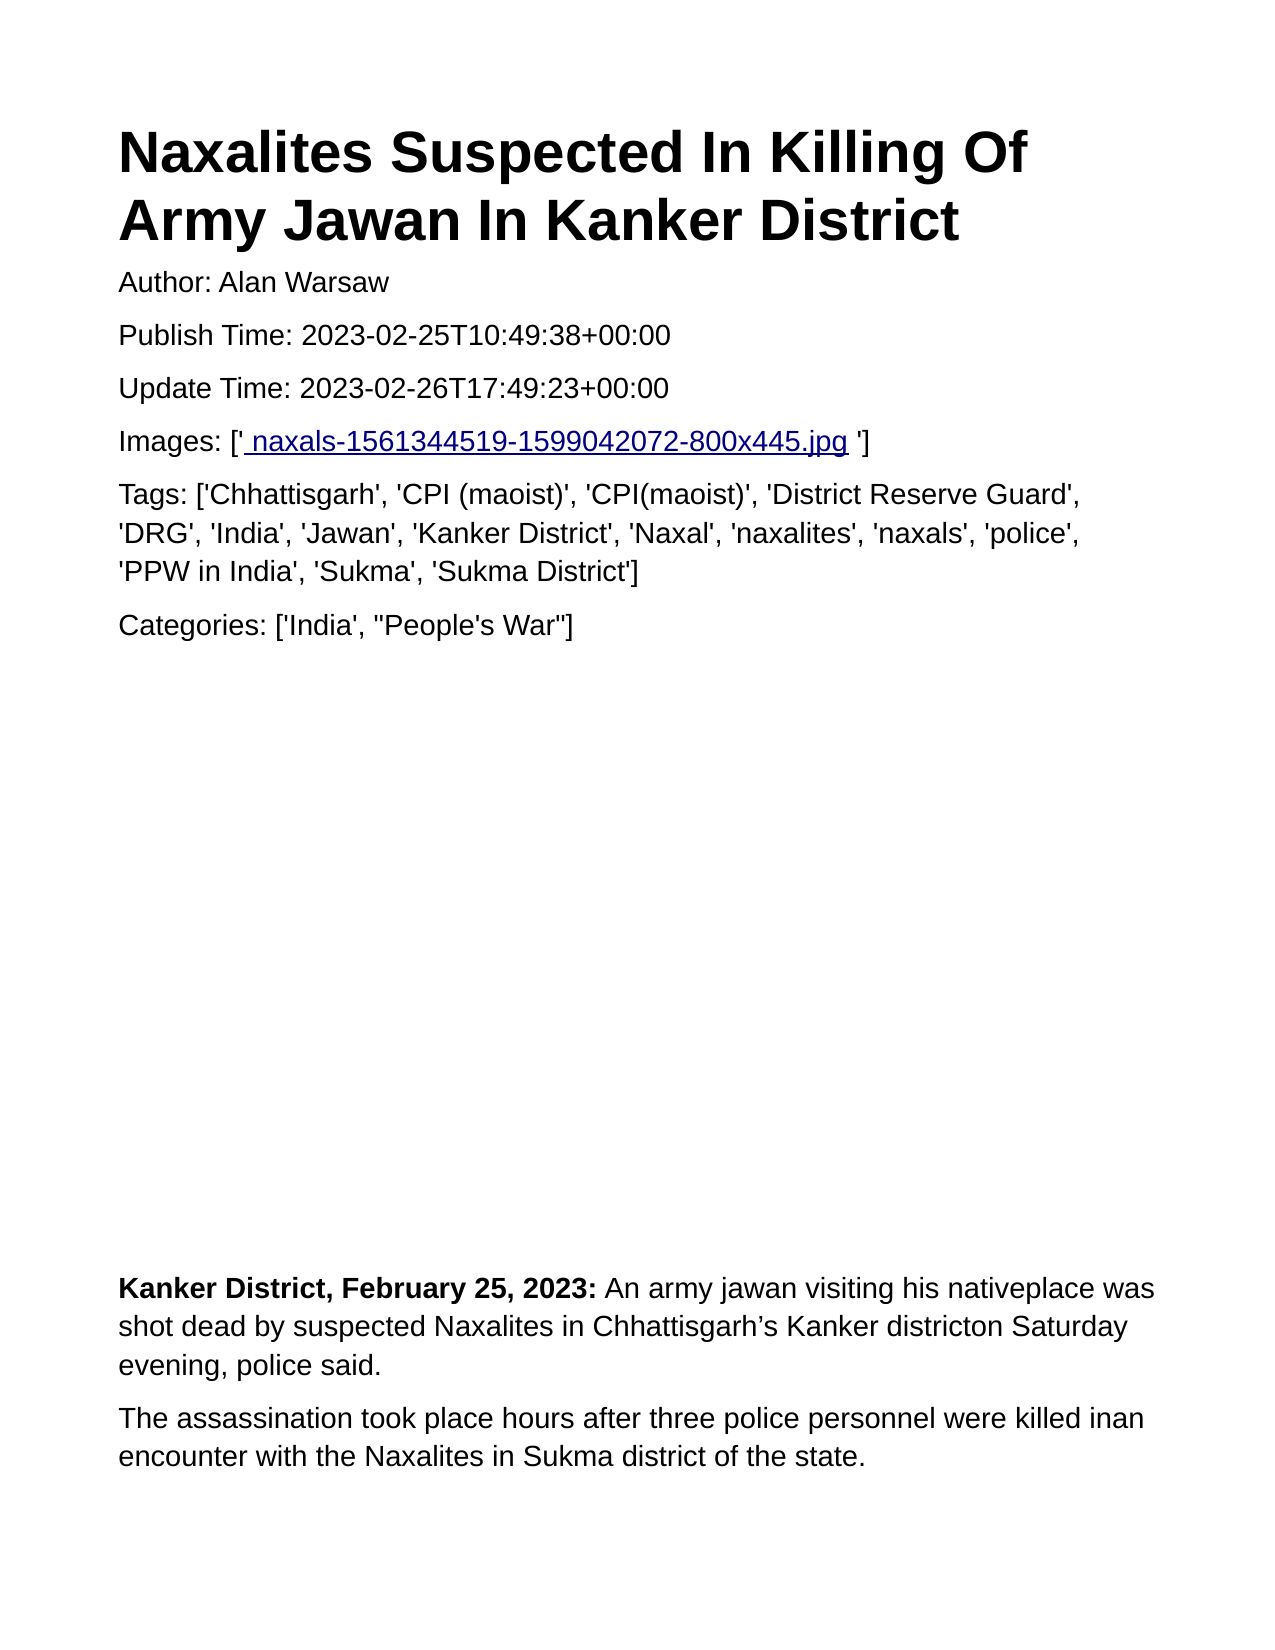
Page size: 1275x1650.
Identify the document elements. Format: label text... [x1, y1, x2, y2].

text Categories: ['India', "People's War"] [118, 607, 1157, 641]
text Update Time: 2023-02-26T17:49:23+00:00 [118, 371, 1157, 404]
text Author: Alan Warsaw [118, 265, 1157, 298]
subtitle Naxalites Suspected In Killing Of Army Jawan In Kanker District [118, 118, 1157, 252]
text Images: [' naxals-1561344519-1599042072-800x445.jpg '] [118, 424, 1157, 458]
text The assassination took place hours after three police personnel were killed inan encounter with the Naxalites in Sukma district of the state. [118, 1401, 1157, 1473]
text Tags: ['Chhattisgarh', 'CPI (maoist)', 'CPI(maoist)', 'District Reserve Guard', 'DRG', 'India', 'Jawan', 'Kanker District', 'Naxal', 'naxalites', 'naxals', 'police', 'PPW in India', 'Sukma', 'Sukma District'] [118, 477, 1157, 588]
text Publish Time: 2023-02-25T10:49:38+00:00 [118, 318, 1157, 351]
text Kanker District, February 25, 2023: An army jawan visiting his nativeplace was shot dead by suspected Naxalites in Chhattisgarh’s Kanker districton Saturday evening, police said. [118, 661, 1157, 1381]
